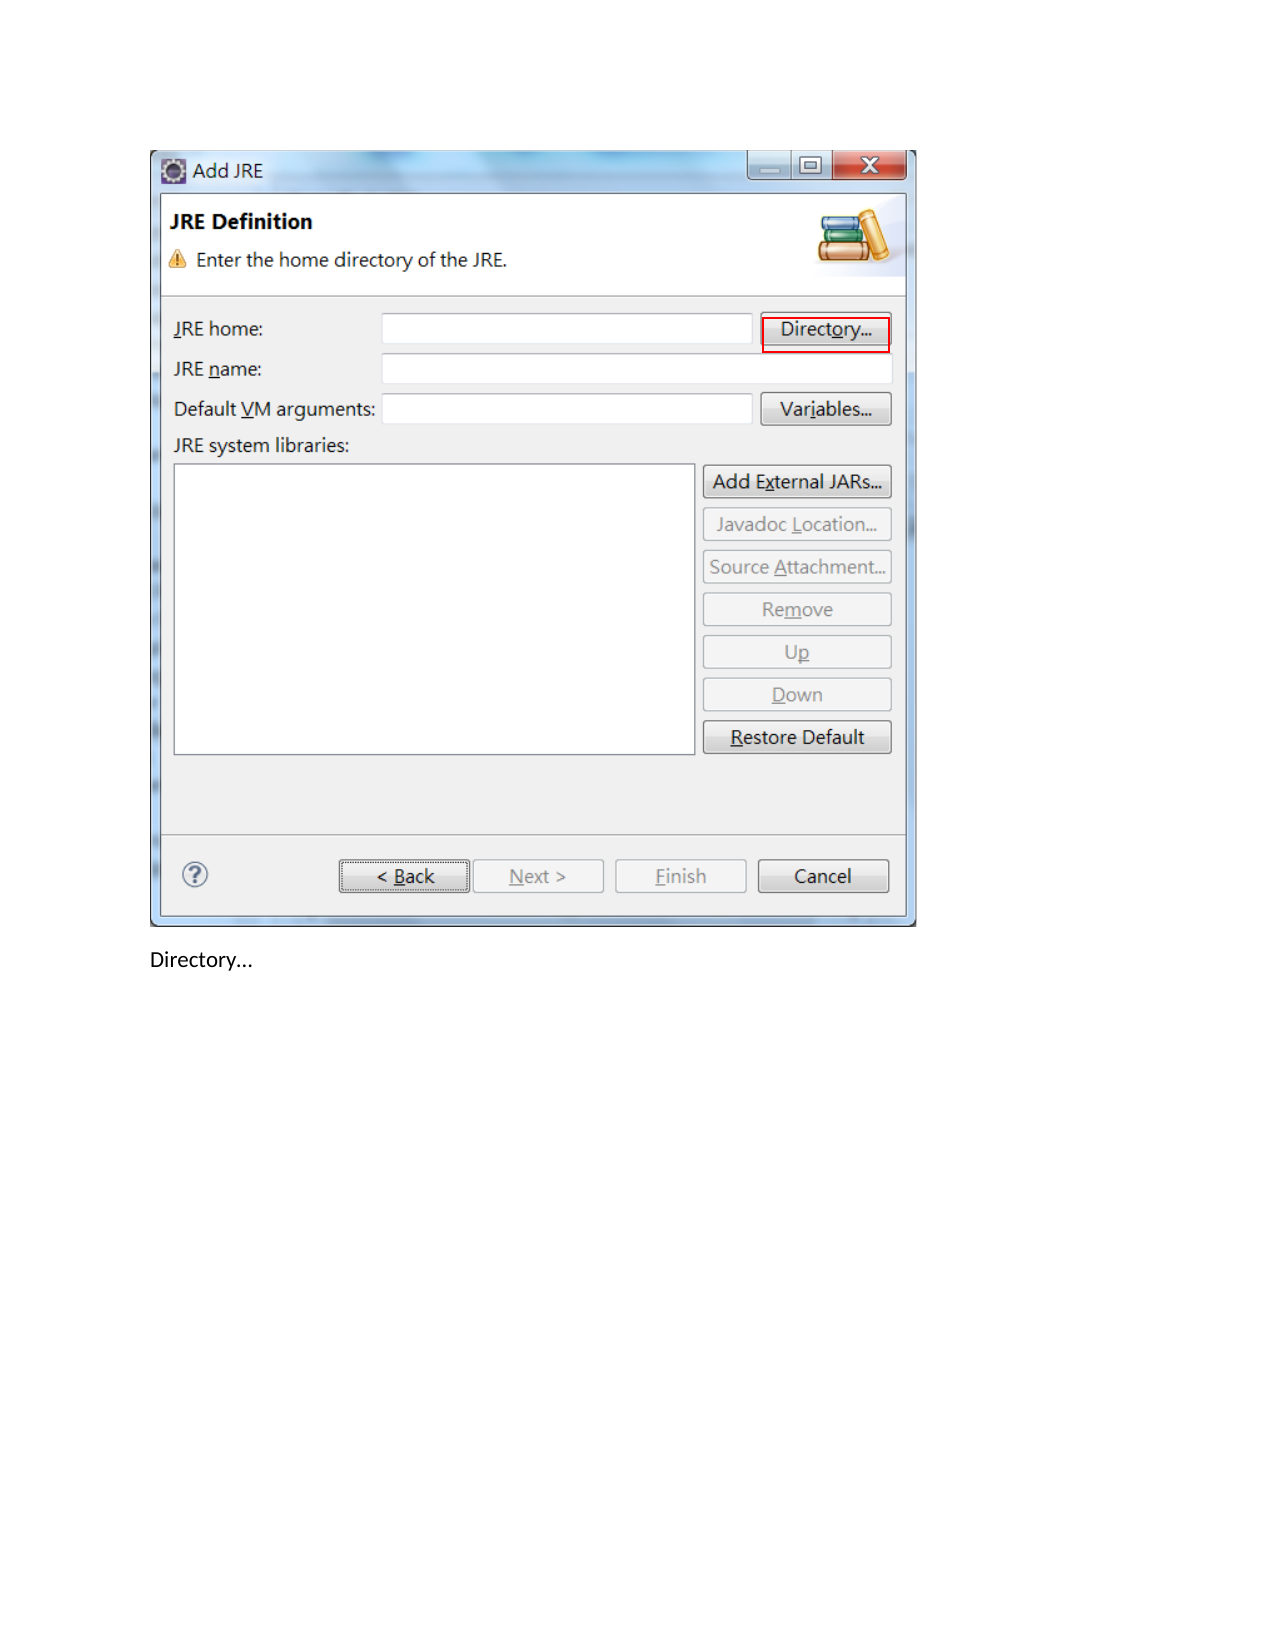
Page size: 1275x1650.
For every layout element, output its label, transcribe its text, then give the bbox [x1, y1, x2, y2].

text Directory… [150, 945, 1125, 973]
